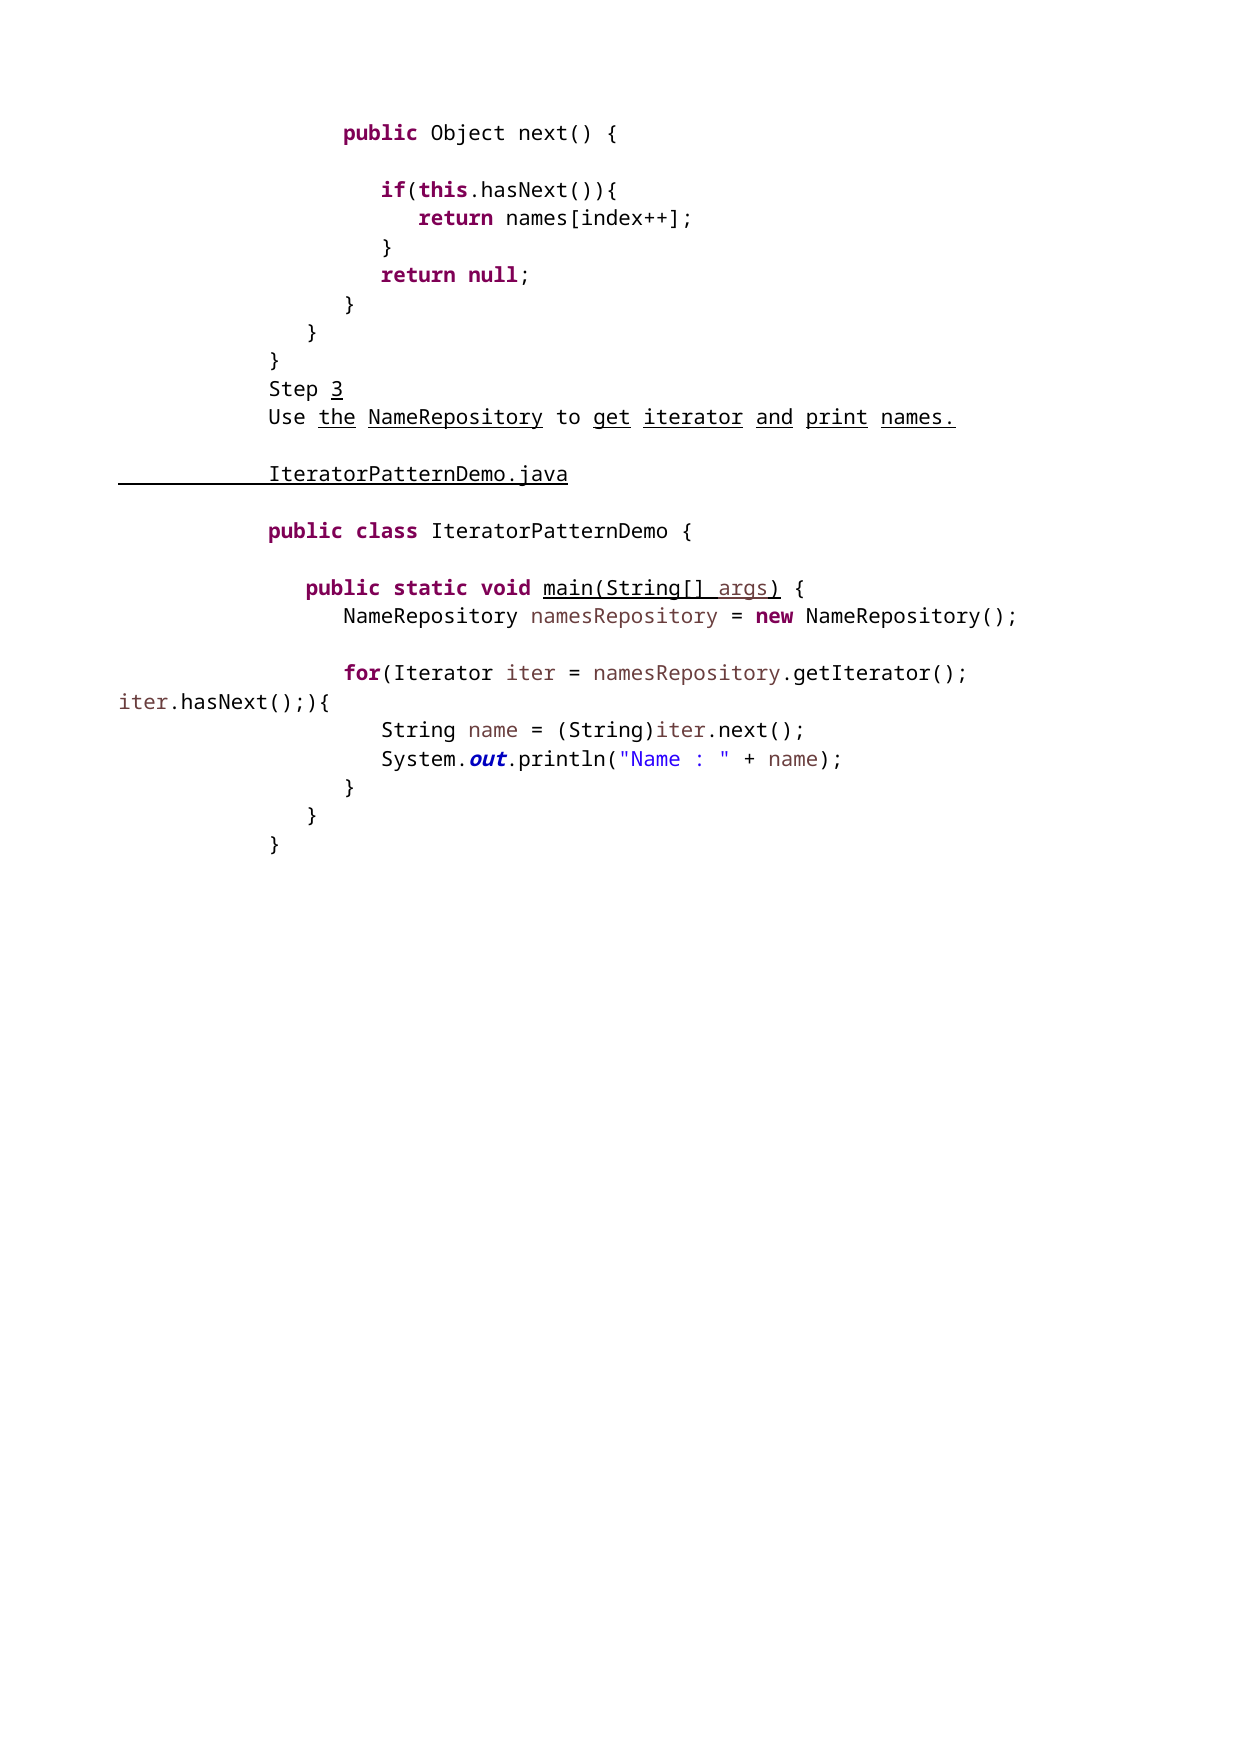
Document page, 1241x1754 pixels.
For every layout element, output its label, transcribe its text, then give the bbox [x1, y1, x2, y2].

text String name = (String)iter.next(); [118, 715, 1122, 744]
text } [118, 289, 1122, 317]
text System.out.println("Name : " + name); [118, 744, 1122, 772]
text } [118, 772, 1122, 801]
text IteratorPatternDemo.java [118, 459, 1122, 488]
text return null; [118, 260, 1122, 289]
text public Object next() { [118, 118, 1122, 147]
text public static void main(String[] args) { [118, 573, 1122, 602]
text return names[index++]; [118, 203, 1122, 232]
text Step 3 [118, 374, 1122, 402]
text public class IteratorPatternDemo { [118, 516, 1122, 545]
text Use the NameRepository to get iterator and print names. [118, 402, 1122, 431]
text if(this.hasNext()){ [118, 175, 1122, 203]
text } [118, 232, 1122, 260]
text } [118, 317, 1122, 346]
text } [118, 346, 1122, 374]
text for(Iterator iter = namesRepository.getIterator(); iter.hasNext();){ [118, 658, 1122, 715]
text } [118, 829, 1122, 857]
text NameRepository namesRepository = new NameRepository(); [118, 602, 1122, 630]
text } [118, 801, 1122, 829]
